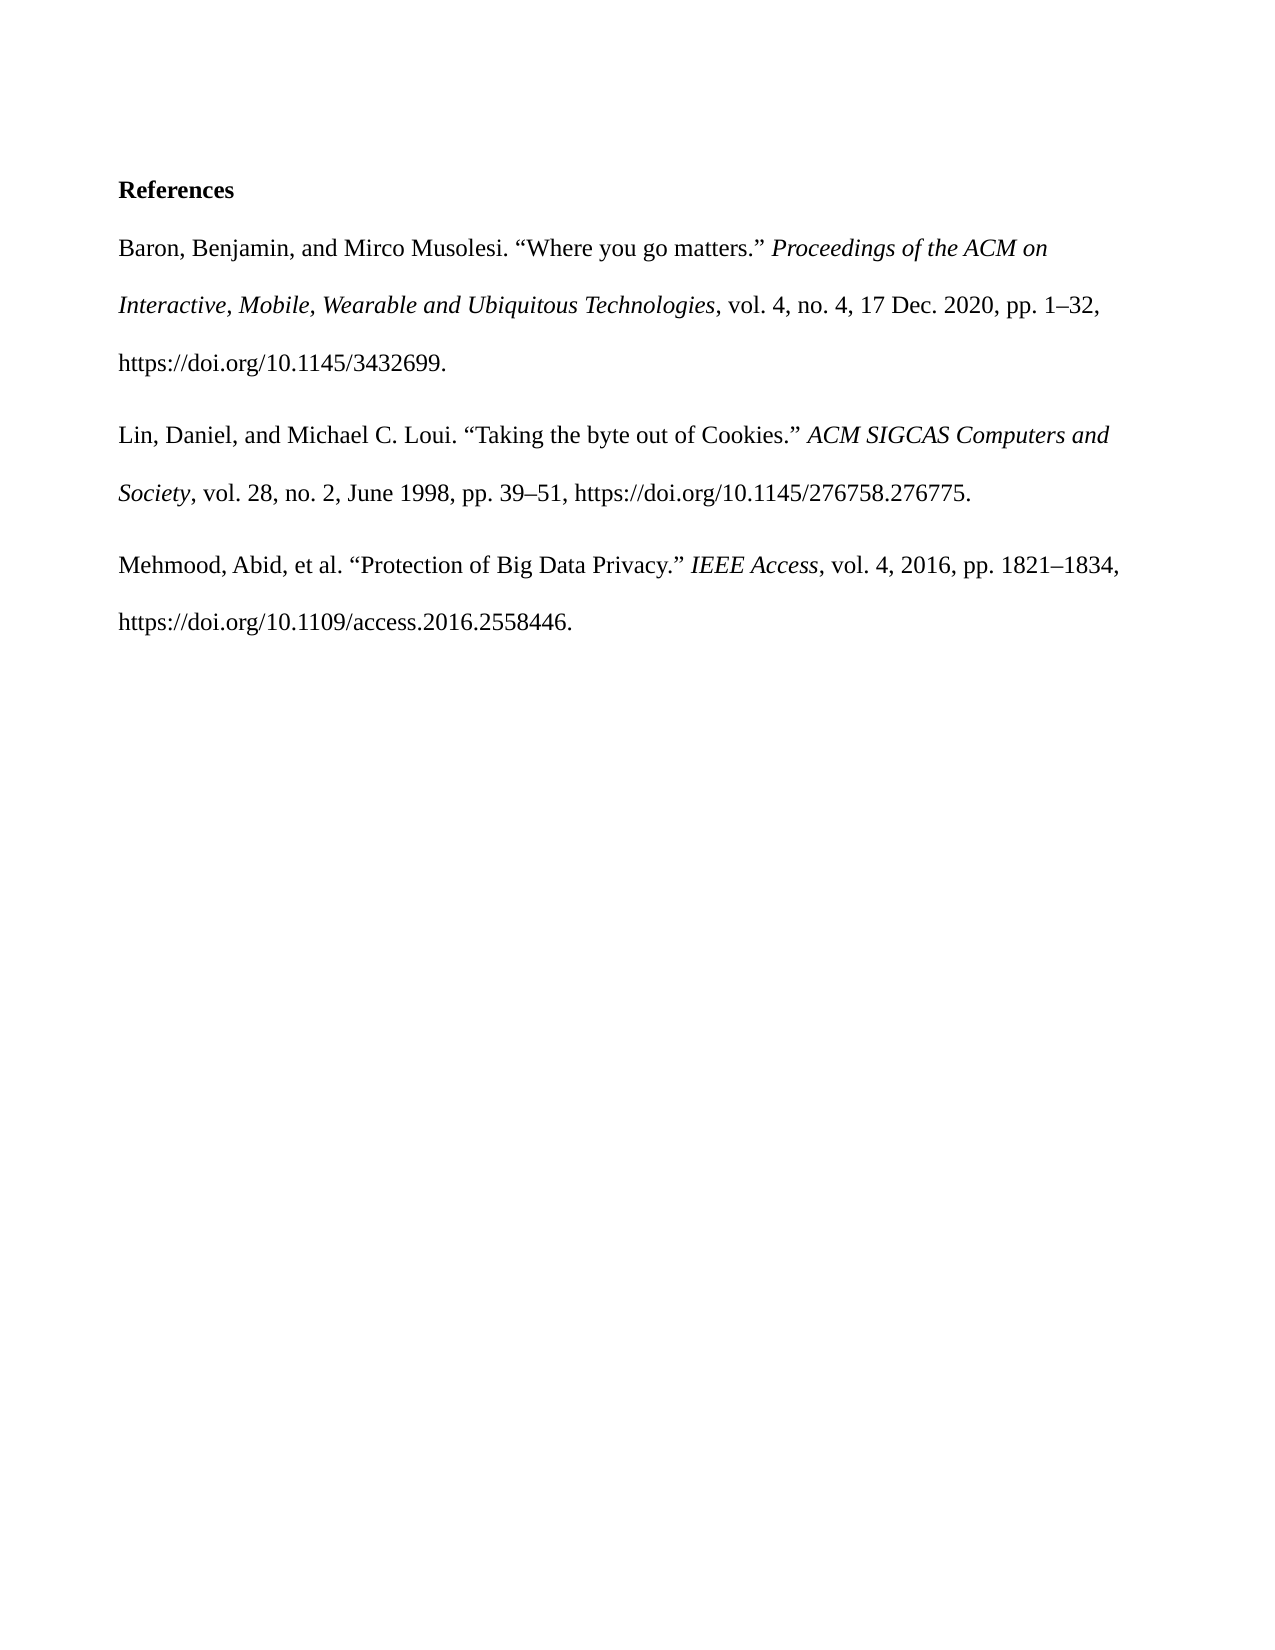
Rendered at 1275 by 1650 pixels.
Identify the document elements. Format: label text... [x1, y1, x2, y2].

text Lin, Daniel, and Michael C. Loui. “Taking the byte out of Cookies.” ACM SIGCAS Computers and Society, vol. 28, no. 2, June 1998, pp. 39–51, https://doi.org/10.1145/276758.276775. [118, 420, 1157, 506]
text Baron, Benjamin, and Mirco Musolesi. “Where you go matters.” Proceedings of the ACM on Interactive, Mobile, Wearable and Ubiquitous Technologies, vol. 4, no. 4, 17 Dec. 2020, pp. 1–32, https://doi.org/10.1145/3432699. [118, 233, 1157, 377]
text Mehmood, Abid, et al. “Protection of Big Data Privacy.” IEEE Access, vol. 4, 2016, pp. 1821–1834, https://doi.org/10.1109/access.2016.2558446. [118, 550, 1157, 636]
text References [118, 176, 1157, 204]
